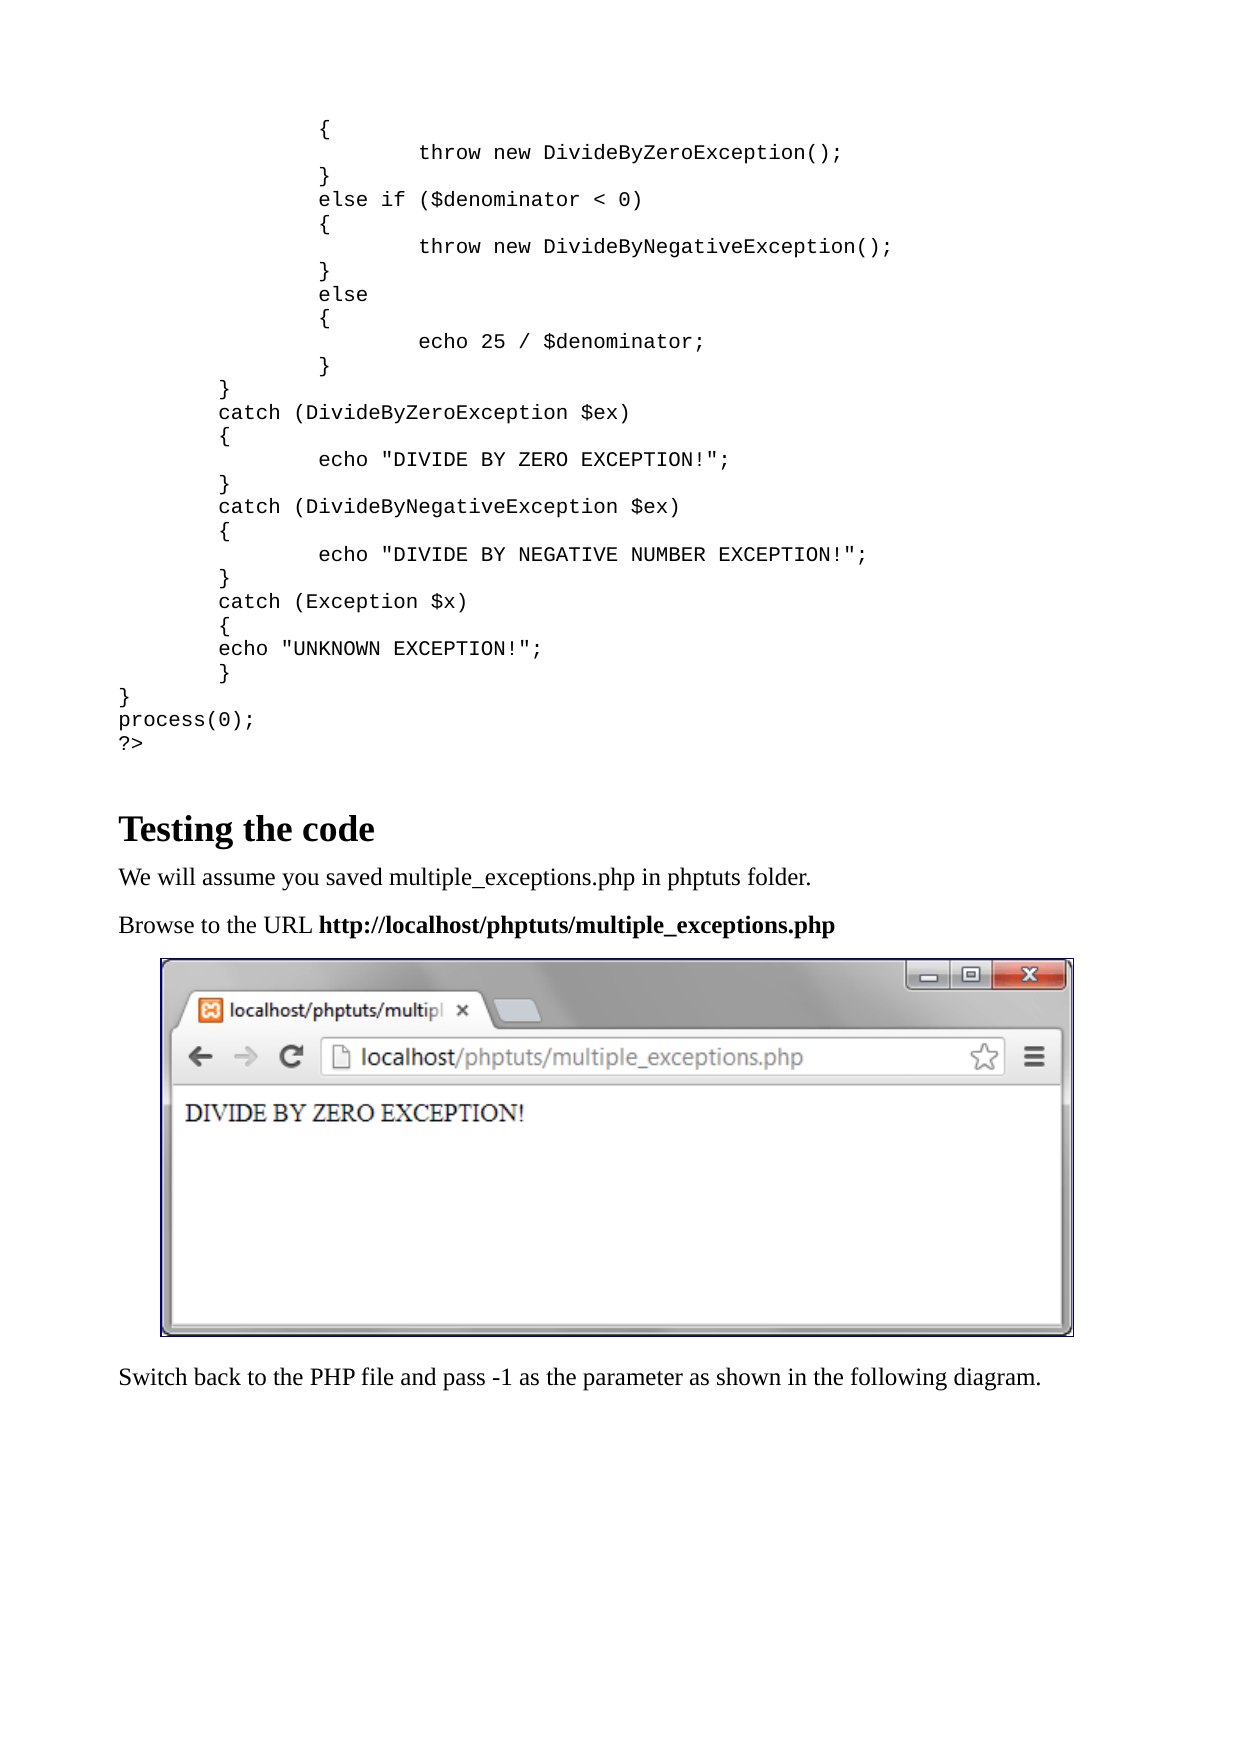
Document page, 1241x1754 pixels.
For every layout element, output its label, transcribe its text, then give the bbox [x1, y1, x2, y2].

text Browse to the URL http://localhost/phptuts/multiple_exceptions.php [118, 910, 1122, 939]
text catch (DivideByZeroException $ex) [118, 402, 1122, 426]
text echo "DIVIDE BY ZERO EXCEPTION!"; [118, 449, 1122, 473]
text process(0); [118, 709, 1122, 733]
text else [118, 284, 1122, 307]
text throw new DivideByNegativeException(); [118, 236, 1122, 260]
text } [118, 260, 1122, 284]
text { [118, 213, 1122, 236]
text catch (Exception $x) [118, 591, 1122, 615]
text } [118, 165, 1122, 189]
text echo "DIVIDE BY NEGATIVE NUMBER EXCEPTION!"; [118, 544, 1122, 567]
text } [118, 473, 1122, 496]
text { [118, 520, 1122, 544]
text { [118, 307, 1122, 331]
text echo "UNKNOWN EXCEPTION!"; [118, 638, 1122, 662]
text } [118, 662, 1122, 686]
text throw new DivideByZeroException(); [118, 142, 1122, 165]
text { [118, 118, 1122, 142]
text catch (DivideByNegativeException $ex) [118, 496, 1122, 520]
text echo 25 / $denominator; [118, 331, 1122, 354]
text { [118, 615, 1122, 638]
text } [118, 686, 1122, 709]
text ?> [118, 733, 1122, 757]
text } [118, 354, 1122, 378]
text { [118, 426, 1122, 449]
subtitle Testing the code [118, 807, 1122, 850]
text Switch back to the PHP file and pass -1 as the parameter as shown in the following diagram. [118, 1362, 1122, 1390]
text } [118, 567, 1122, 591]
text else if ($denominator < 0) [118, 189, 1122, 213]
text We will assume you saved multiple_exceptions.php in phptuts folder. [118, 862, 1122, 891]
picture [162, 959, 1073, 1336]
text } [118, 378, 1122, 402]
